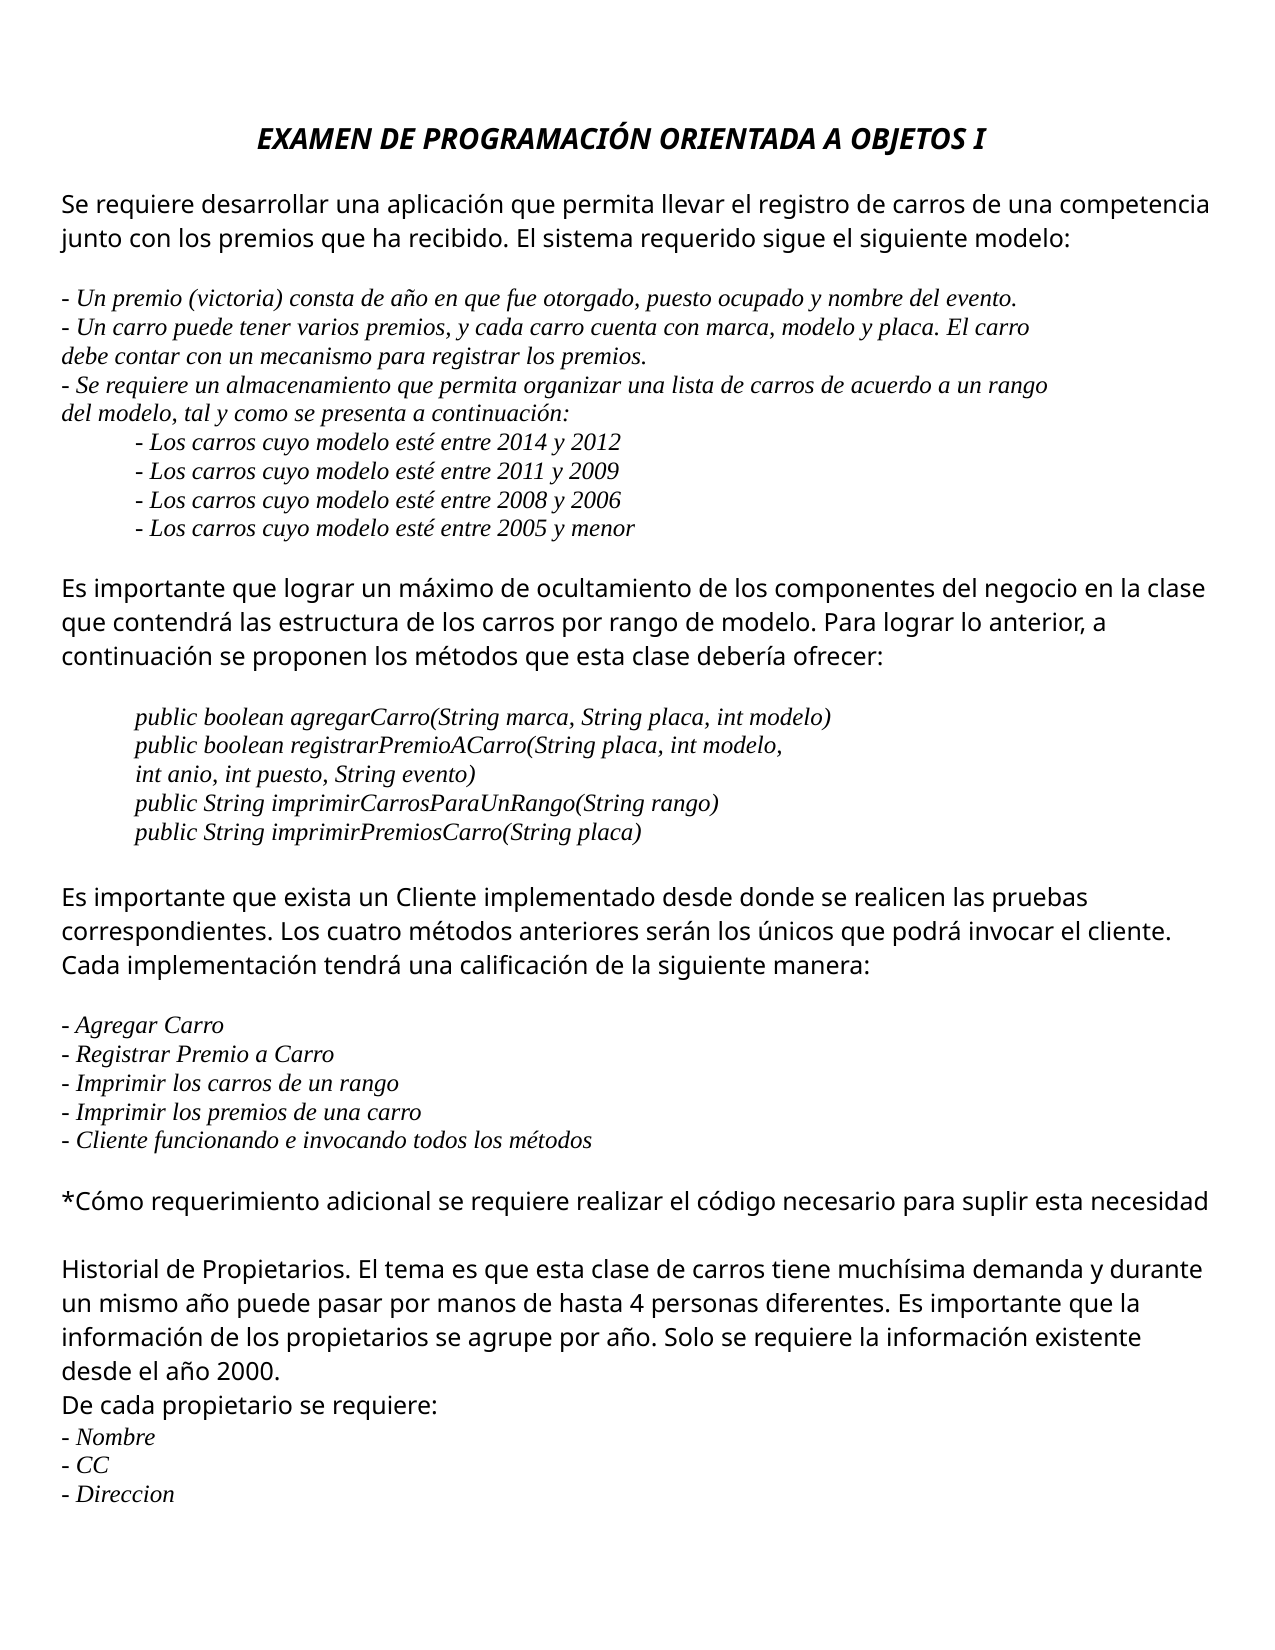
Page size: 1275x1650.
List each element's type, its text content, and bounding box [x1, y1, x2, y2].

text - Los carros cuyo modelo esté entre 2014 y 2012 [135, 427, 1214, 456]
text del modelo, tal y como se presenta a continuación: [61, 398, 1214, 427]
text - Los carros cuyo modelo esté entre 2008 y 2006 [135, 485, 1214, 513]
text public boolean registrarPremioACarro(String placa, int modelo, [135, 731, 1214, 759]
text Es importante que lograr un máximo de ocultamiento de los componentes del negocio en la clase [61, 571, 1214, 605]
text - Imprimir los premios de una carro [61, 1097, 1214, 1126]
text - Los carros cuyo modelo esté entre 2011 y 2009 [135, 456, 1214, 485]
text *Cómo requerimiento adicional se requiere realizar el código necesario para suplir esta necesidad [61, 1183, 1214, 1217]
text - Los carros cuyo modelo esté entre 2005 y menor [135, 513, 1214, 542]
text EXAMEN DE PROGRAMACIÓN ORIENTADA A OBJETOS I [31, 118, 1214, 158]
text correspondientes. Los cuatro métodos anteriores serán los únicos que podrá invocar el cliente. [61, 914, 1214, 948]
text - Se requiere un almacenamiento que permita organizar una lista de carros de acuerdo a un rango [61, 370, 1214, 398]
text public String imprimirCarrosParaUnRango(String rango) [135, 788, 1214, 817]
text Se requiere desarrollar una aplicación que permita llevar el registro de carros de una competencia junto con los premios que ha recibido. El sistema requerido sigue el siguiente modelo: [61, 158, 1214, 255]
text - Cliente funcionando e invocando todos los métodos [61, 1126, 1214, 1154]
text Cada implementación tendrá una calificación de la siguiente manera: [61, 948, 1214, 982]
text - Agregar Carro [61, 1011, 1214, 1039]
text - Imprimir los carros de un rango [61, 1068, 1214, 1097]
text debe contar con un mecanismo para registrar los premios. [61, 341, 1214, 370]
text Es importante que exista un Cliente implementado desde donde se realicen las pruebas [61, 880, 1214, 914]
text - Un carro puede tener varios premios, y cada carro cuenta con marca, modelo y placa. El carro [61, 312, 1214, 341]
text continuación se proponen los métodos que esta clase debería ofrecer: [61, 639, 1214, 673]
text public String imprimirPremiosCarro(String placa) [135, 817, 1214, 846]
text - Un premio (victoria) consta de año en que fue otorgado, puesto ocupado y nombre del evento. [61, 283, 1214, 312]
text - Registrar Premio a Carro [61, 1039, 1214, 1068]
text que contendrá las estructura de los carros por rango de modelo. Para lograr lo anterior, a [61, 605, 1214, 639]
text int anio, int puesto, String evento) [135, 759, 1214, 788]
text Historial de Propietarios. El tema es que esta clase de carros tiene muchísima demanda y durante un mismo año puede pasar por manos de hasta 4 personas diferentes. Es importante que la información de los propietarios se agrupe por año. Solo se requiere la información existente desde el año 2000. De cada propietario se requiere: - Nombre - CC - Direccion [61, 1251, 1214, 1508]
text public boolean agregarCarro(String marca, String placa, int modelo) [135, 702, 1214, 731]
